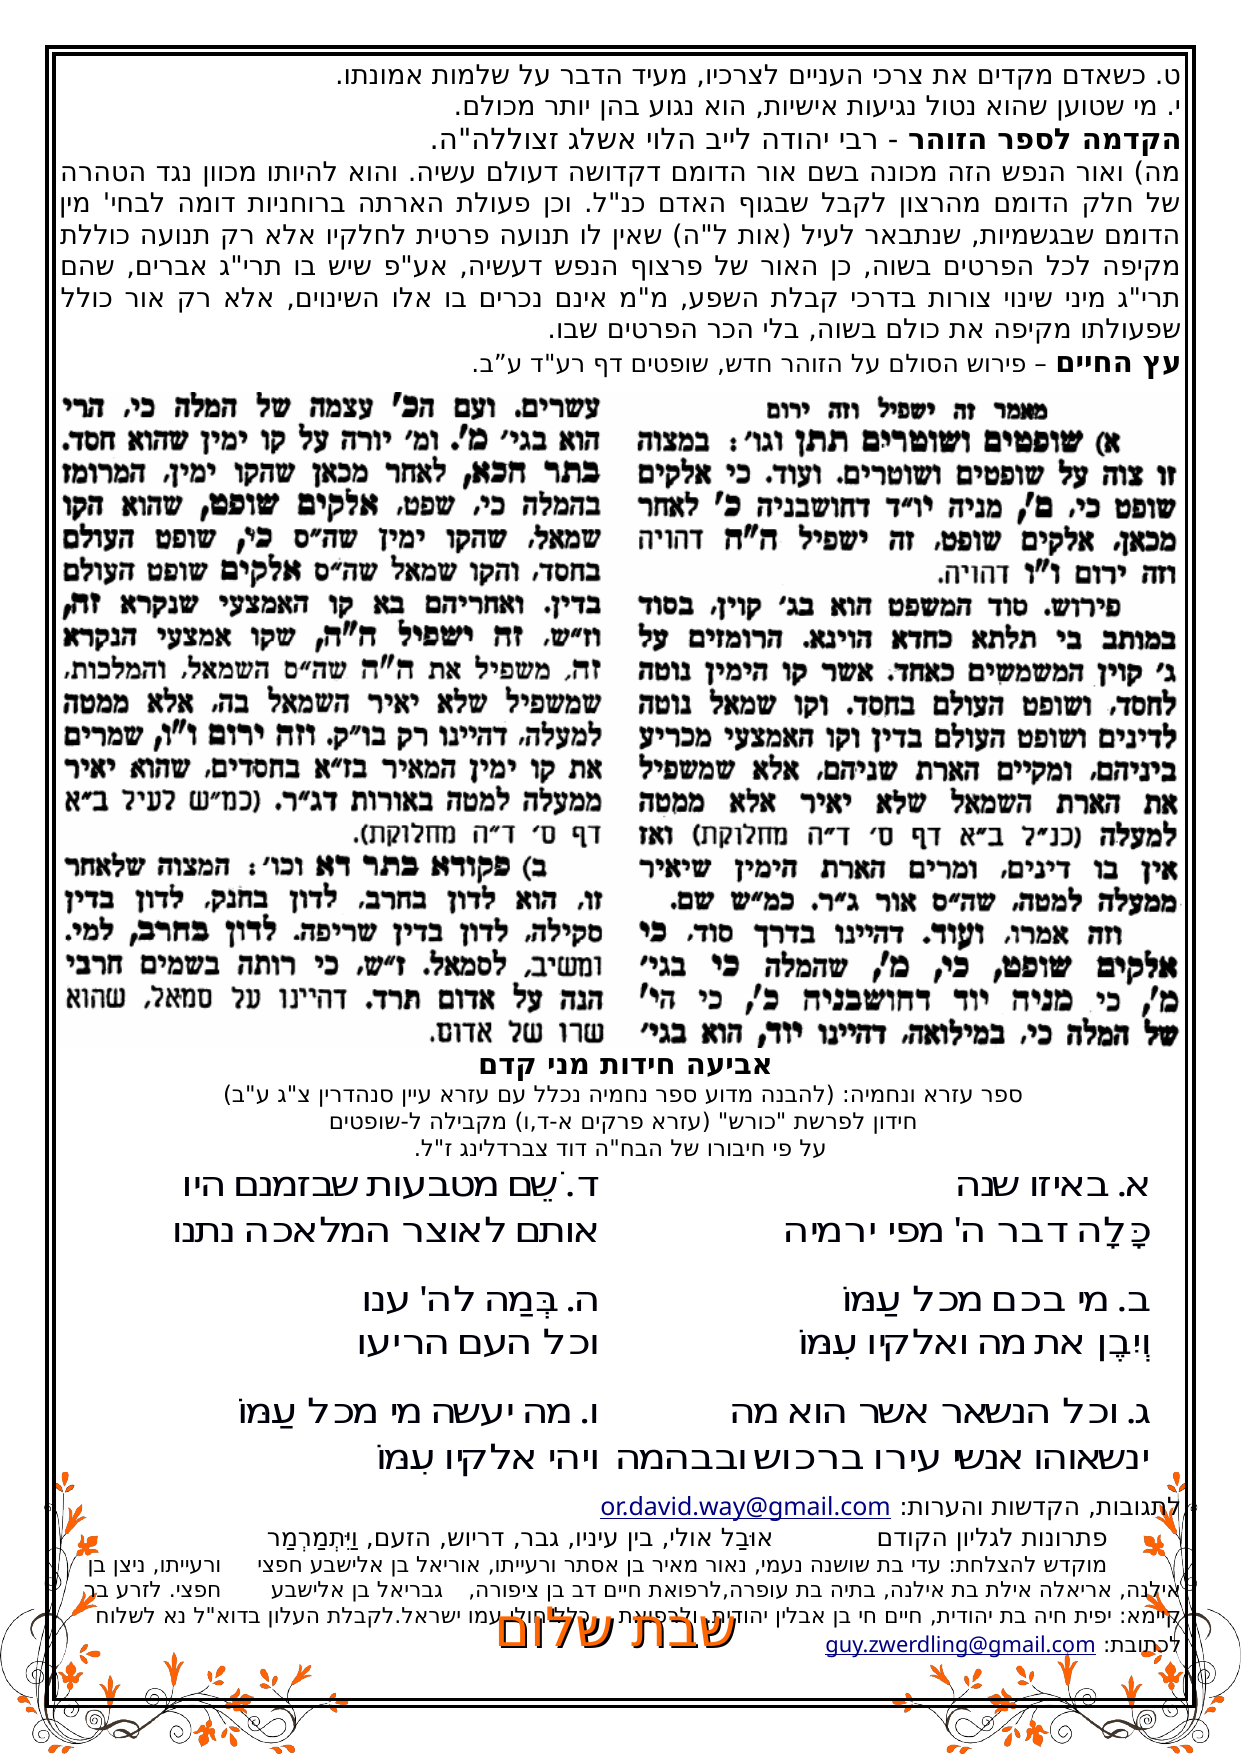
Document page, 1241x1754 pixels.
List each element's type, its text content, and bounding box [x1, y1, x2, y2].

list מה) ואור הנפש הזה מכונה בשם אור הדומם דקדושה דעולם עשיה. והוא להיותו מכוון נגד הטהרה של חלק הדומם מהרצון לקבל שבגוף האדם כנ"ל. וכן פעולת הארתה ברוחניות דומה לבחי' מין הדומם שבגשמיות, שנתבאר לעיל (אות ל"ה) שאין לו תנועה פרטית לחלקיו אלא רק תנועה כוללת מקיפה לכל הפרטים בשוה, כן האור של פרצוף הנפש דעשיה, אע"פ שיש בו תרי"ג אברים, שהם תרי"ג מיני שינוי צורות בדרכי קבלת השפע, מ"מ אינם נכרים בו אלו השינוים, אלא רק אור כולל שפעולתו מקיפה את כולם בשוה, בלי הכר הפרטים שבו. [59, 156, 1182, 345]
picture [892, 1562, 899, 1570]
picture [58, 392, 1182, 1048]
list ט. כשאדם מקדים את צרכי העניים לצרכיו, מעיד הדבר על שלמות אמונתו. [59, 59, 1182, 91]
list י. מי שטוען שהוא נטול נגיעות אישיות, הוא נגוע בהן יותר מכולם.‬ [59, 91, 1182, 122]
list לתגובות, הקדשות והערות: or.david.way@gmail.com [59, 1161, 1182, 1523]
list הקדמה לספר הזוהר - רבי יהודה לייב הלוי אשלג זצוללה"ה.‬ [59, 122, 1182, 156]
list על פי חיבורו של הבח"ה דוד צברדלינג ז"ל. [59, 1135, 1182, 1161]
picture [0, 1472, 349, 1754]
picture [49, 1472, 349, 1705]
text ספר עזרא ונחמיה: (להבנה מדוע ספר נחמיה נכלל עם עזרא עיין סנהדרין צ"ג ע"ב) [59, 1081, 1185, 1108]
picture [892, 1472, 1185, 1698]
text חידון לפרשת "כורש" (עזרא פרקים א-ד,ו) מקבילה ל-שופטים [59, 1108, 1185, 1135]
text עץ החיים – פירוש הסולם על הזוהר חדש, שופטים דף רע"ד ע”ב. [59, 345, 1182, 379]
list מוקדש להצלחת: עדי בת שושנה נעמי, נאור מאיר בן אסתר ורעייתו, אוריאל בן אלישבע חפצי ורעייתו, ניצן בן אילנה, אריאלה אילת בת אילנה, בתיה בת עופרה,לרפואת חיים דב בן ציפורה, גבריאל בן אלישבע חפצי. לזרע בר קיימא: יפית חיה בת יהודית, חיים חי בן אבלין יהודית. ולרפואת כלל חולי עמו ישראל.לקבלת העלון בדוא"ל נא לשלוח לכתובת: guy.zwerdling@gmail.com [349, 1552, 892, 1658]
list אביעה חידות מני קדם [59, 1048, 1182, 1081]
picture [892, 1472, 1192, 1705]
picture [892, 1472, 1241, 1754]
picture [56, 1472, 349, 1698]
list פתרונות לגליון הקודם אוּבַל אולי, בין עיניו, גבר, דריוש, הזעם, וַיִּתְמַרְמַר [349, 1523, 892, 1552]
